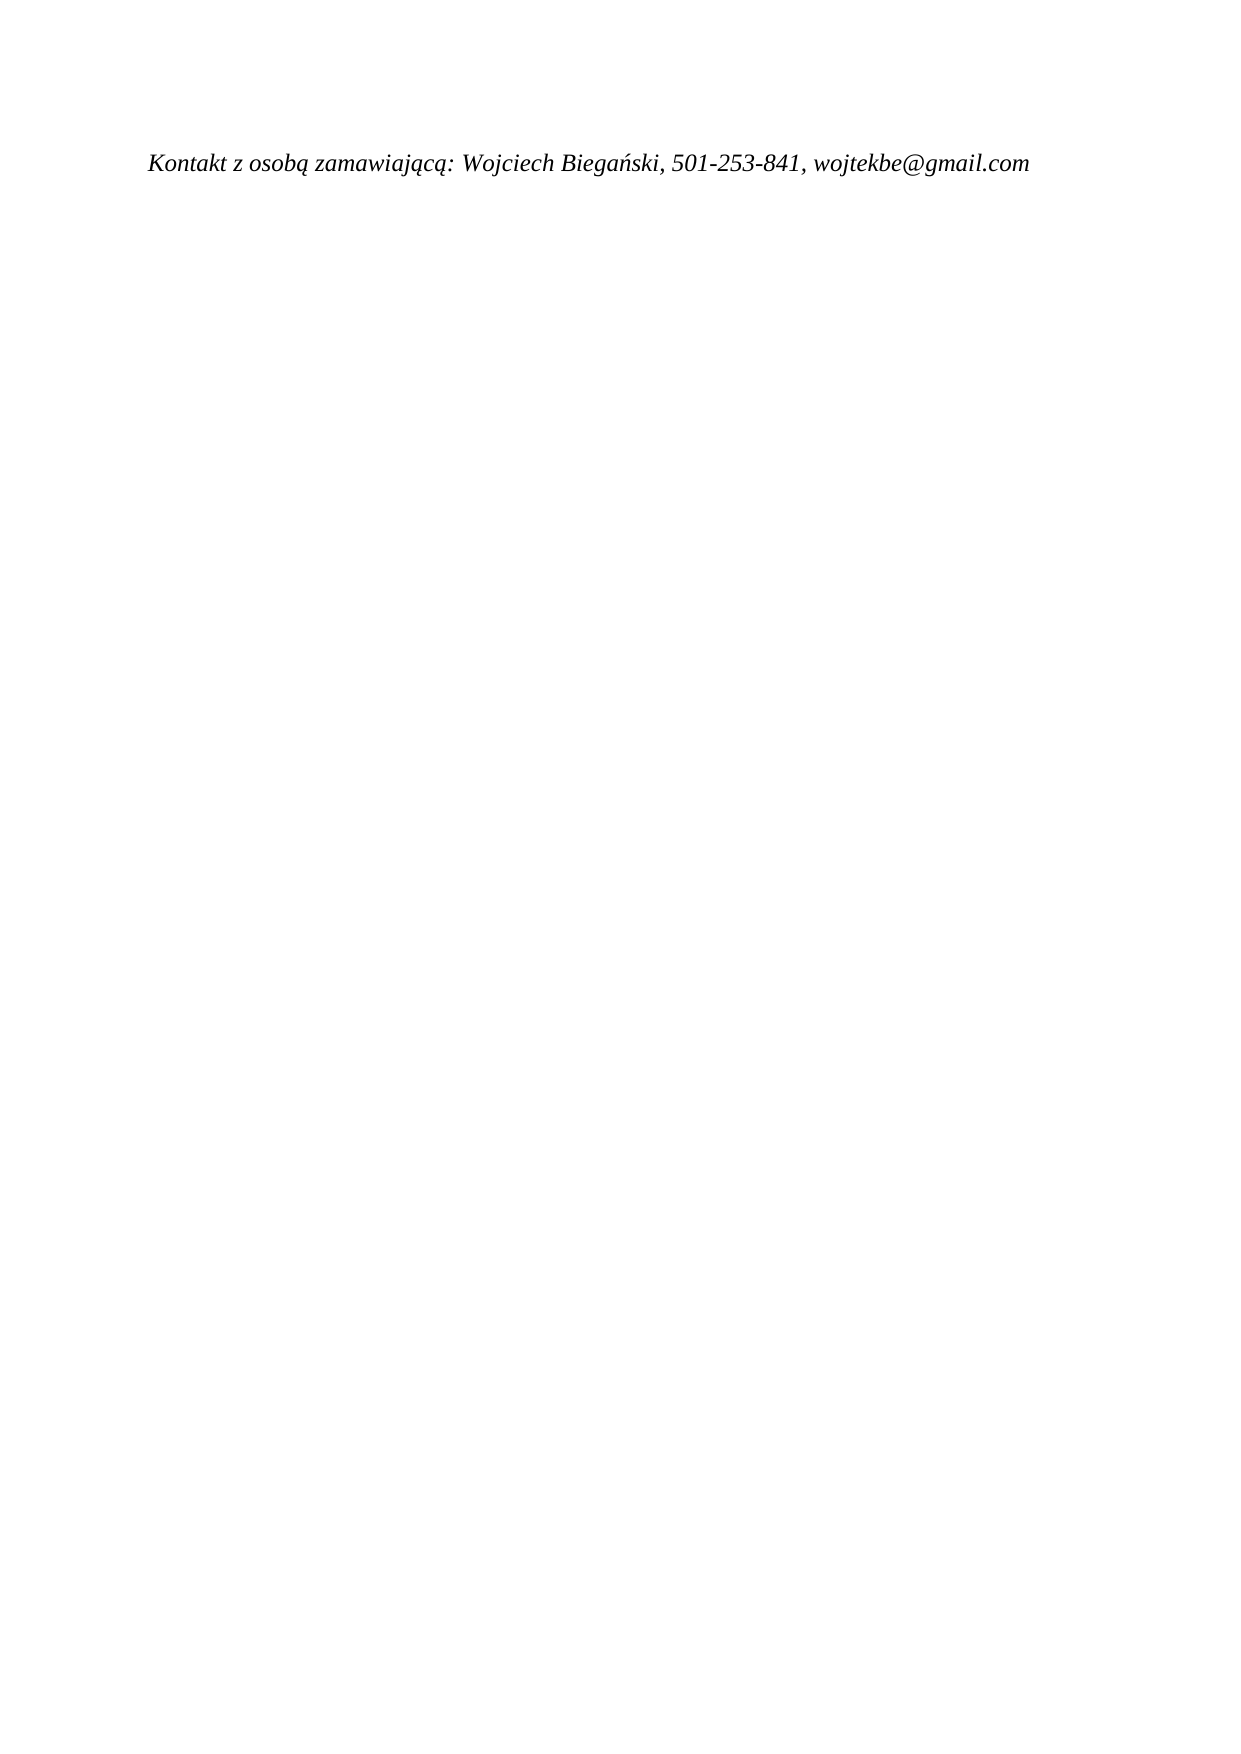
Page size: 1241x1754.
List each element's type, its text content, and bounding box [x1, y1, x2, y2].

subtitle Kontakt z osobą zamawiającą: Wojciech Biegański, 501-253-841, wojtekbe@gmail.com [148, 148, 1092, 176]
